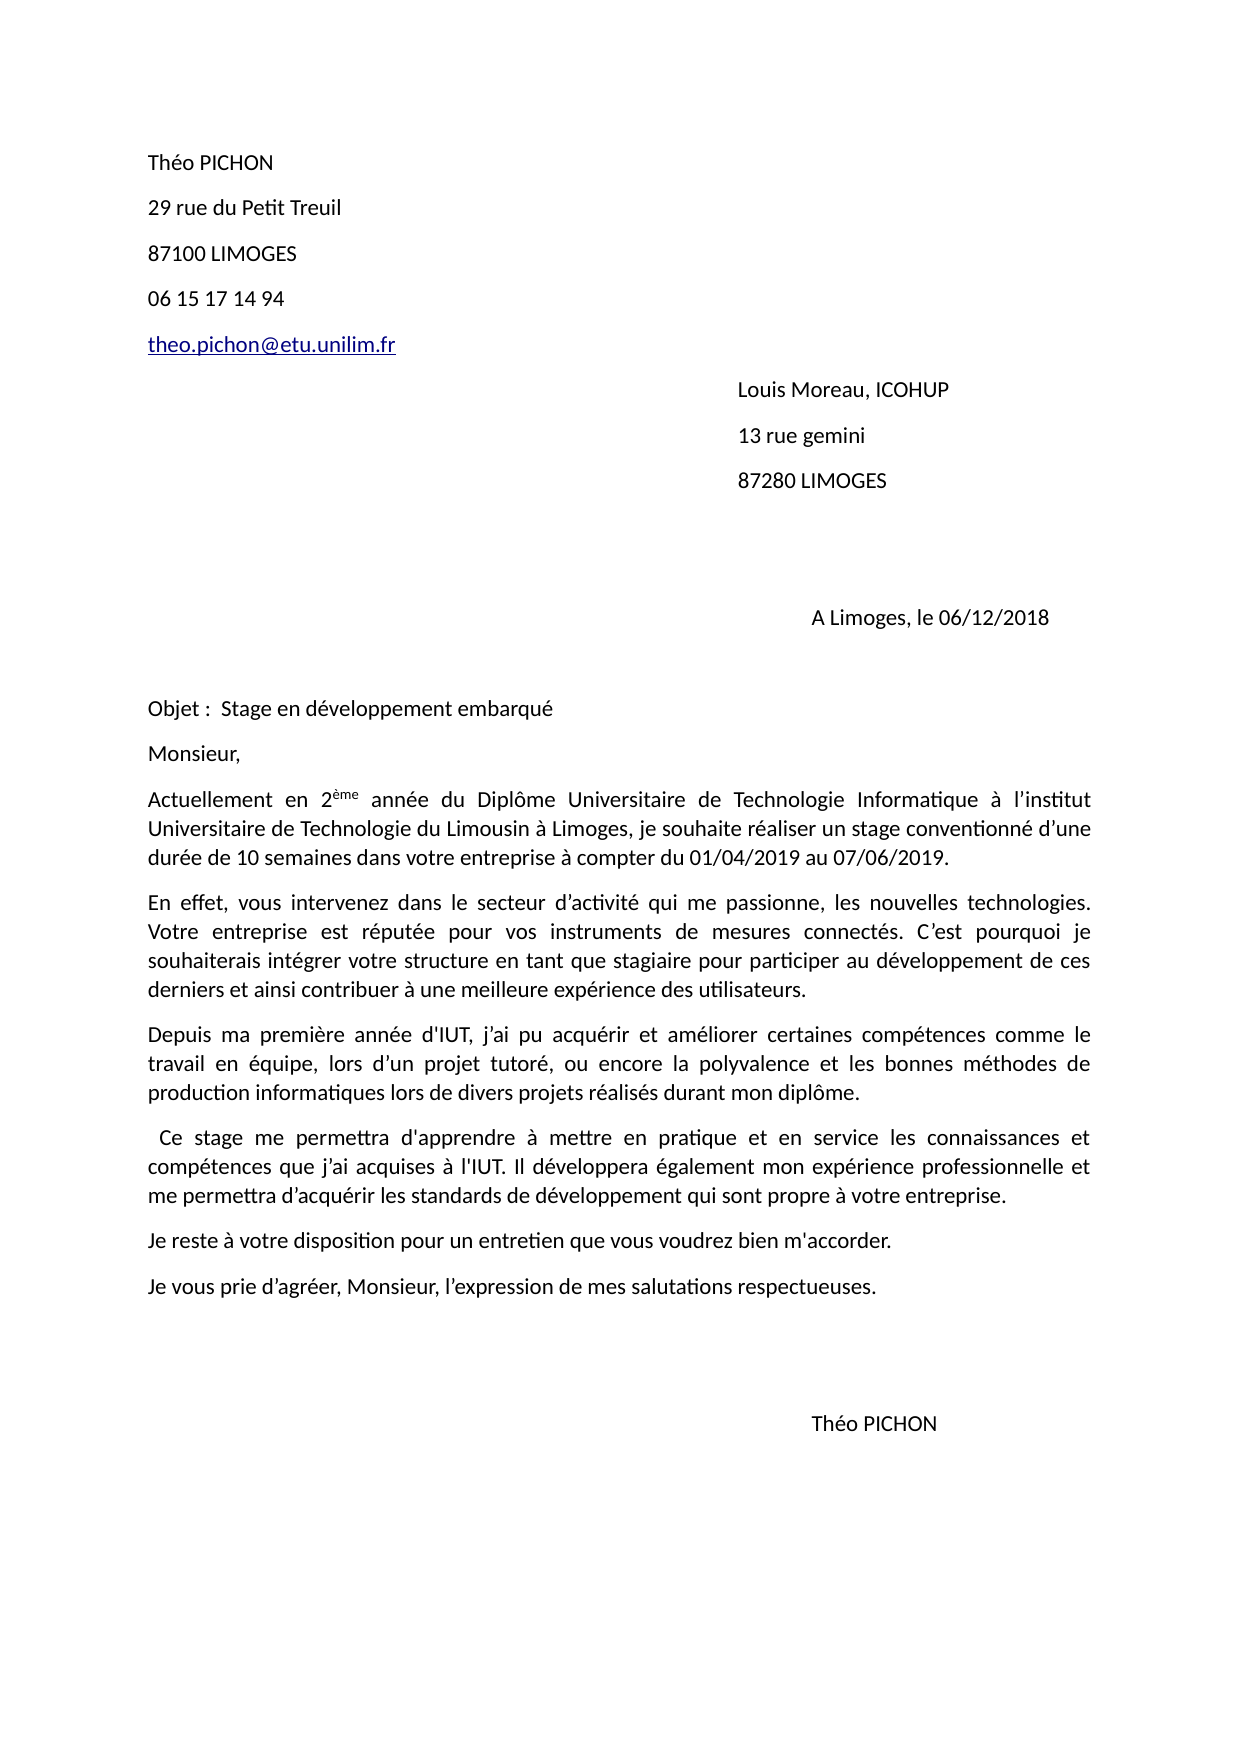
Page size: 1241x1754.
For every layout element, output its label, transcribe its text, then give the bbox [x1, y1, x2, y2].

text 87100 LIMOGES [148, 239, 1093, 267]
text 13 rue gemini [148, 421, 1093, 449]
text Ce stage me permettra d'apprendre à mettre en pratique et en service les connaissances et compétences que j’ai acquises à l'IUT. Il développera également mon expérience professionnelle et me permettra d’acquérir les standards de développement qui sont propre à votre entreprise. [148, 1123, 1093, 1209]
text Théo PICHON [148, 148, 1093, 176]
text Objet : Stage en développement embarqué [148, 694, 1093, 722]
text 87280 LIMOGES [148, 466, 1093, 494]
text Monsieur, [148, 739, 1093, 767]
text Théo PICHON [148, 1409, 1093, 1437]
text En effet, vous intervenez dans le secteur d’activité qui me passionne, les nouvelles technologies. Votre entreprise est réputée pour vos instruments de mesures connectés. C’est pourquoi je souhaiterais intégrer votre structure en tant que stagiaire pour participer au développement de ces derniers et ainsi contribuer à une meilleure expérience des utilisateurs. [148, 888, 1093, 1003]
text theo.pichon@etu.unilim.fr [148, 330, 1093, 358]
text Je vous prie d’agréer, Monsieur, l’expression de mes salutations respectueuses. [148, 1272, 1093, 1300]
text 29 rue du Petit Treuil [148, 193, 1093, 221]
text Depuis ma première année d'IUT, j’ai pu acquérir et améliorer certaines compétences comme le travail en équipe, lors d’un projet tutoré, ou encore la polyvalence et les bonnes méthodes de production informatiques lors de divers projets réalisés durant mon diplôme. [148, 1020, 1093, 1106]
text Actuellement en 2ème année du Diplôme Universitaire de Technologie Informatique à l’institut Universitaire de Technologie du Limousin à Limoges, je souhaite réaliser un stage conventionné d’une durée de 10 semaines dans votre entreprise à compter du 01/04/2019 au 07/06/2019. [148, 785, 1093, 871]
text 06 15 17 14 94 [148, 284, 1093, 312]
text Je reste à votre disposition pour un entretien que vous voudrez bien m'accorder. [148, 1227, 1093, 1255]
text Louis Moreau, ICOHUP [148, 375, 1093, 403]
text A Limoges, le 06/12/2018 [148, 603, 1093, 631]
